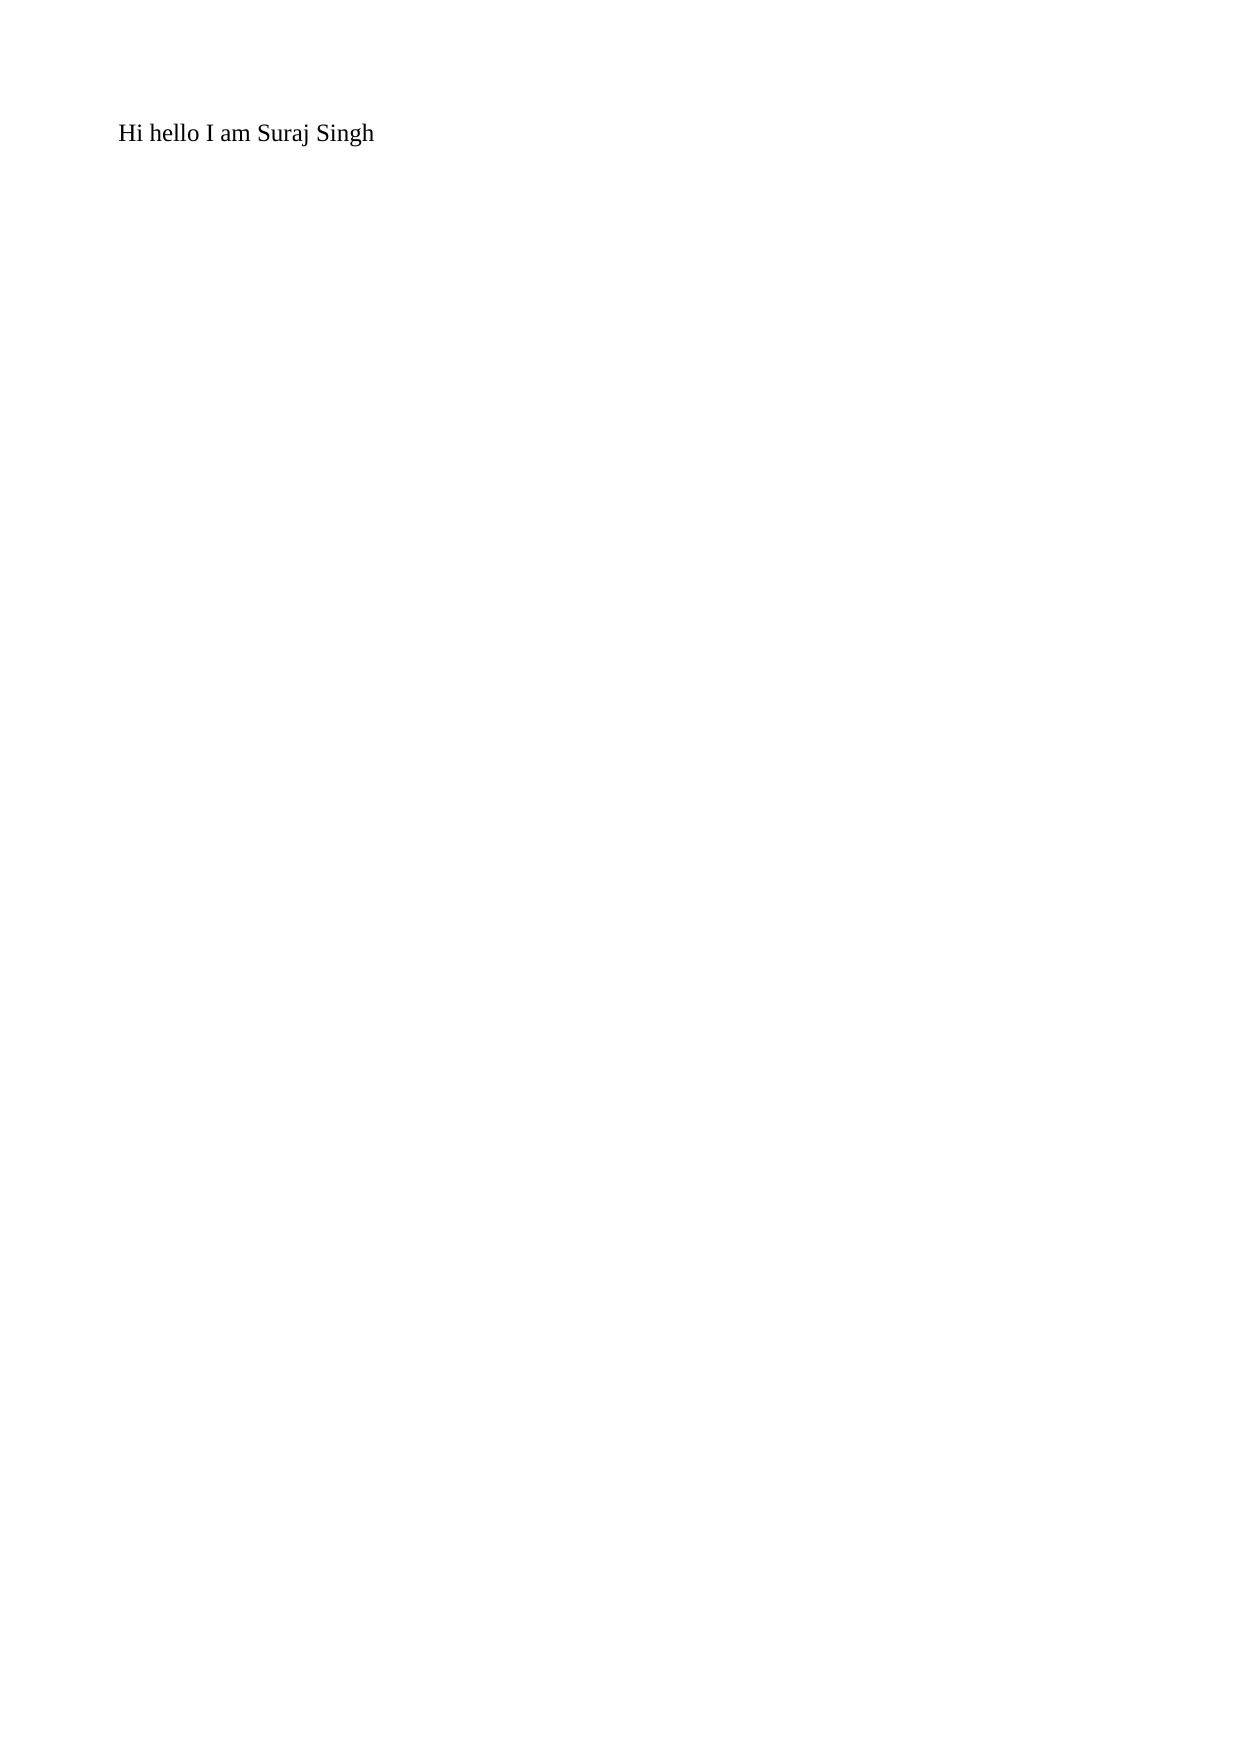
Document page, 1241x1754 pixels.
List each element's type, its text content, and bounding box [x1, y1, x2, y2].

text Hi hello I am Suraj Singh [118, 118, 1122, 147]
